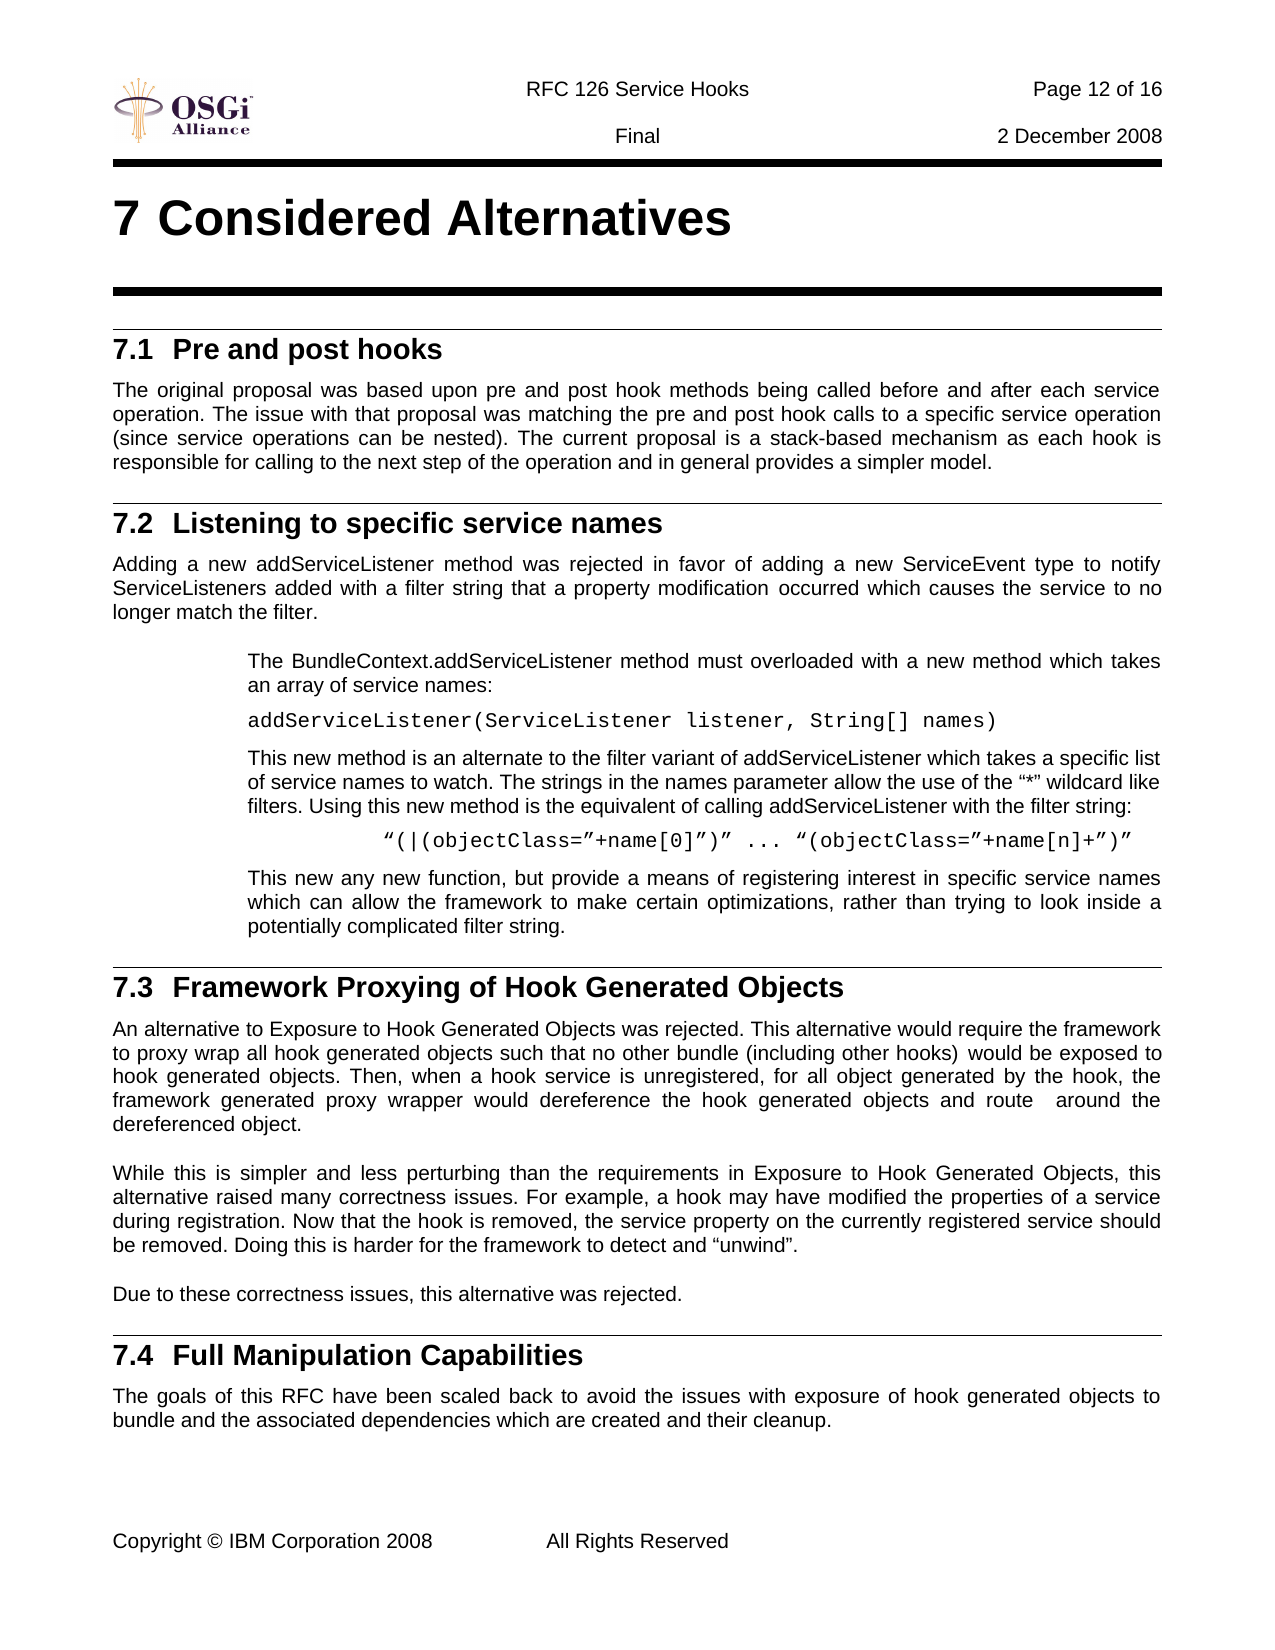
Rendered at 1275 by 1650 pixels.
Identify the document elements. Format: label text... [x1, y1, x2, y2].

text While this is simpler and less perturbing than the requirements in Exposure to Hook Generated Objects, this alternative raised many correctness issues. For example, a hook may have modified the properties of a service during registration. Now that the hook is removed, the service property on the currently registered service should be removed. Doing this is harder for the framework to detect and “unwind”. [112, 1161, 1162, 1257]
text “(|(objectClass=”+name[0]”)” ... “(objectClass=”+name[n]+”)” [382, 830, 1162, 854]
subtitle Framework Proxying of Hook Generated Objects [112, 968, 1162, 1004]
text An alternative to Exposure to Hook Generated Objects was rejected. This alternative would require the framework to proxy wrap all hook generated objects such that no other bundle (including other hooks) would be exposed to hook generated objects. Then, when a hook service is unregistered, for all object generated by the hook, the framework generated proxy wrapper would dereference the hook generated objects and route around the dereferenced object. [112, 1016, 1162, 1136]
text This new any new function, but provide a means of registering interest in specific service names which can allow the framework to make certain optimizations, rather than trying to look inside a potentially complicated filter string. [247, 866, 1162, 938]
text Adding a new addServiceListener method was rejected in favor of adding a new ServiceEvent type to notify ServiceListeners added with a filter string that a property modification occurred which causes the service to no longer match the filter. [112, 552, 1162, 624]
subtitle Considered Alternatives [112, 160, 1162, 296]
text This new method is an alternate to the filter variant of addServiceListener which takes a specific list of service names to watch. The strings in the names parameter allow the use of the “*” wildcard like filters. Using this new method is the equivalent of calling addServiceListener with the filter string: [247, 746, 1162, 818]
text The original proposal was based upon pre and post hook methods being called before and after each service operation. The issue with that proposal was matching the pre and post hook calls to a specific service operation (since service operations can be nested). The current proposal is a stack-based mechanism as each hook is responsible for calling to the next step of the operation and in general provides a simpler model. [112, 378, 1162, 474]
subtitle Listening to specific service names [112, 504, 1162, 540]
text The BundleContext.addServiceListener method must overloaded with a new method which takes an array of service names: [247, 649, 1162, 697]
text The goals of this RFC have been scaled back to avoid the issues with exposure of hook generated objects to bundle and the associated dependencies which are created and their cleanup. [112, 1384, 1162, 1432]
text Due to these correctness issues, this alternative was rejected. [112, 1282, 1162, 1306]
subtitle Pre and post hooks [112, 330, 1162, 366]
subtitle Full Manipulation Capabilities [112, 1336, 1162, 1372]
text addServiceListener(ServiceListener listener, String[] names) [247, 709, 1162, 733]
picture [114, 78, 254, 143]
